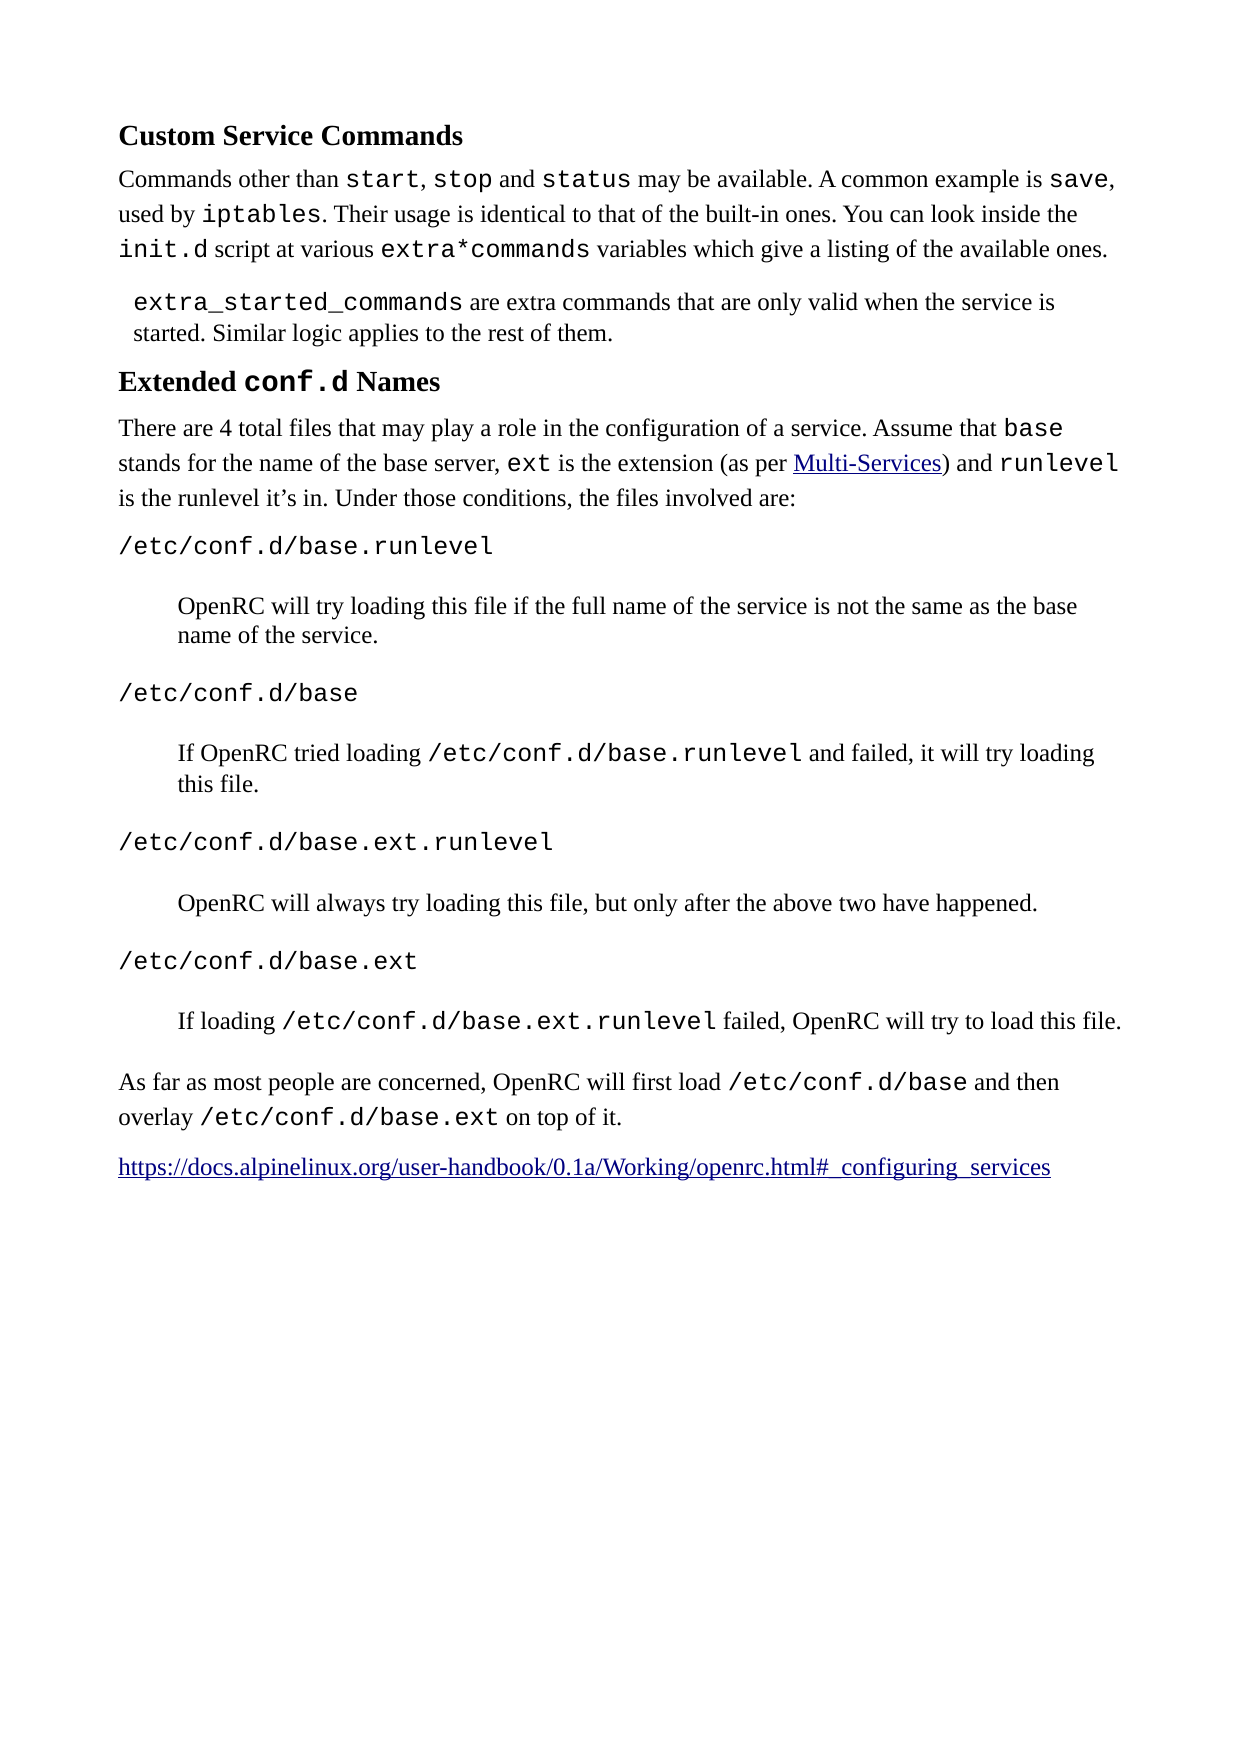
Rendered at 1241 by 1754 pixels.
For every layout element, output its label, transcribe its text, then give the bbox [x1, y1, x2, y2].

list If loading /etc/conf.d/base.ext.runlevel failed, OpenRC will try to load this file. [177, 1006, 1122, 1037]
text https://docs.alpinelinux.org/user-handbook/0.1a/Working/openrc.html#_configuring_services [118, 1152, 1122, 1180]
text There are 4 total files that may play a role in the configuration of a service. Assume that base stands for the name of the base server, ext is the extension (as per Multi-Services) and runlevel is the runlevel it’s in. Under those conditions, the files involved are: [118, 413, 1122, 512]
subtitle /etc/conf.d/base.ext.runlevel [118, 827, 1122, 858]
table_header [118, 284, 130, 350]
text As far as most people are concerned, OpenRC will first load /etc/conf.d/base and then overlay /etc/conf.d/base.ext on top of it. [118, 1067, 1122, 1132]
table_header extra_started_commands are extra commands that are only valid when the service is started. Similar logic applies to the rest of them. [130, 284, 1122, 350]
subtitle /etc/conf.d/base [118, 678, 1122, 709]
subtitle Extended conf.d Names [118, 364, 1122, 400]
subtitle Custom Service Commands [118, 118, 1122, 152]
list OpenRC will always try loading this file, but only after the above two have happened. [177, 888, 1122, 916]
subtitle /etc/conf.d/base.runlevel [118, 531, 1122, 562]
text Commands other than start, stop and status may be available. A common example is save, used by iptables. Their usage is identical to that of the built-in ones. You can look inside the init.d script at various extra*commands variables which give a listing of the available ones. [118, 164, 1122, 265]
subtitle /etc/conf.d/base.ext [118, 946, 1122, 977]
list OpenRC will try loading this file if the full name of the service is not the same as the base name of the service. [177, 591, 1122, 648]
list If OpenRC tried loading /etc/conf.d/base.runlevel and failed, it will try loading this file. [177, 738, 1122, 798]
